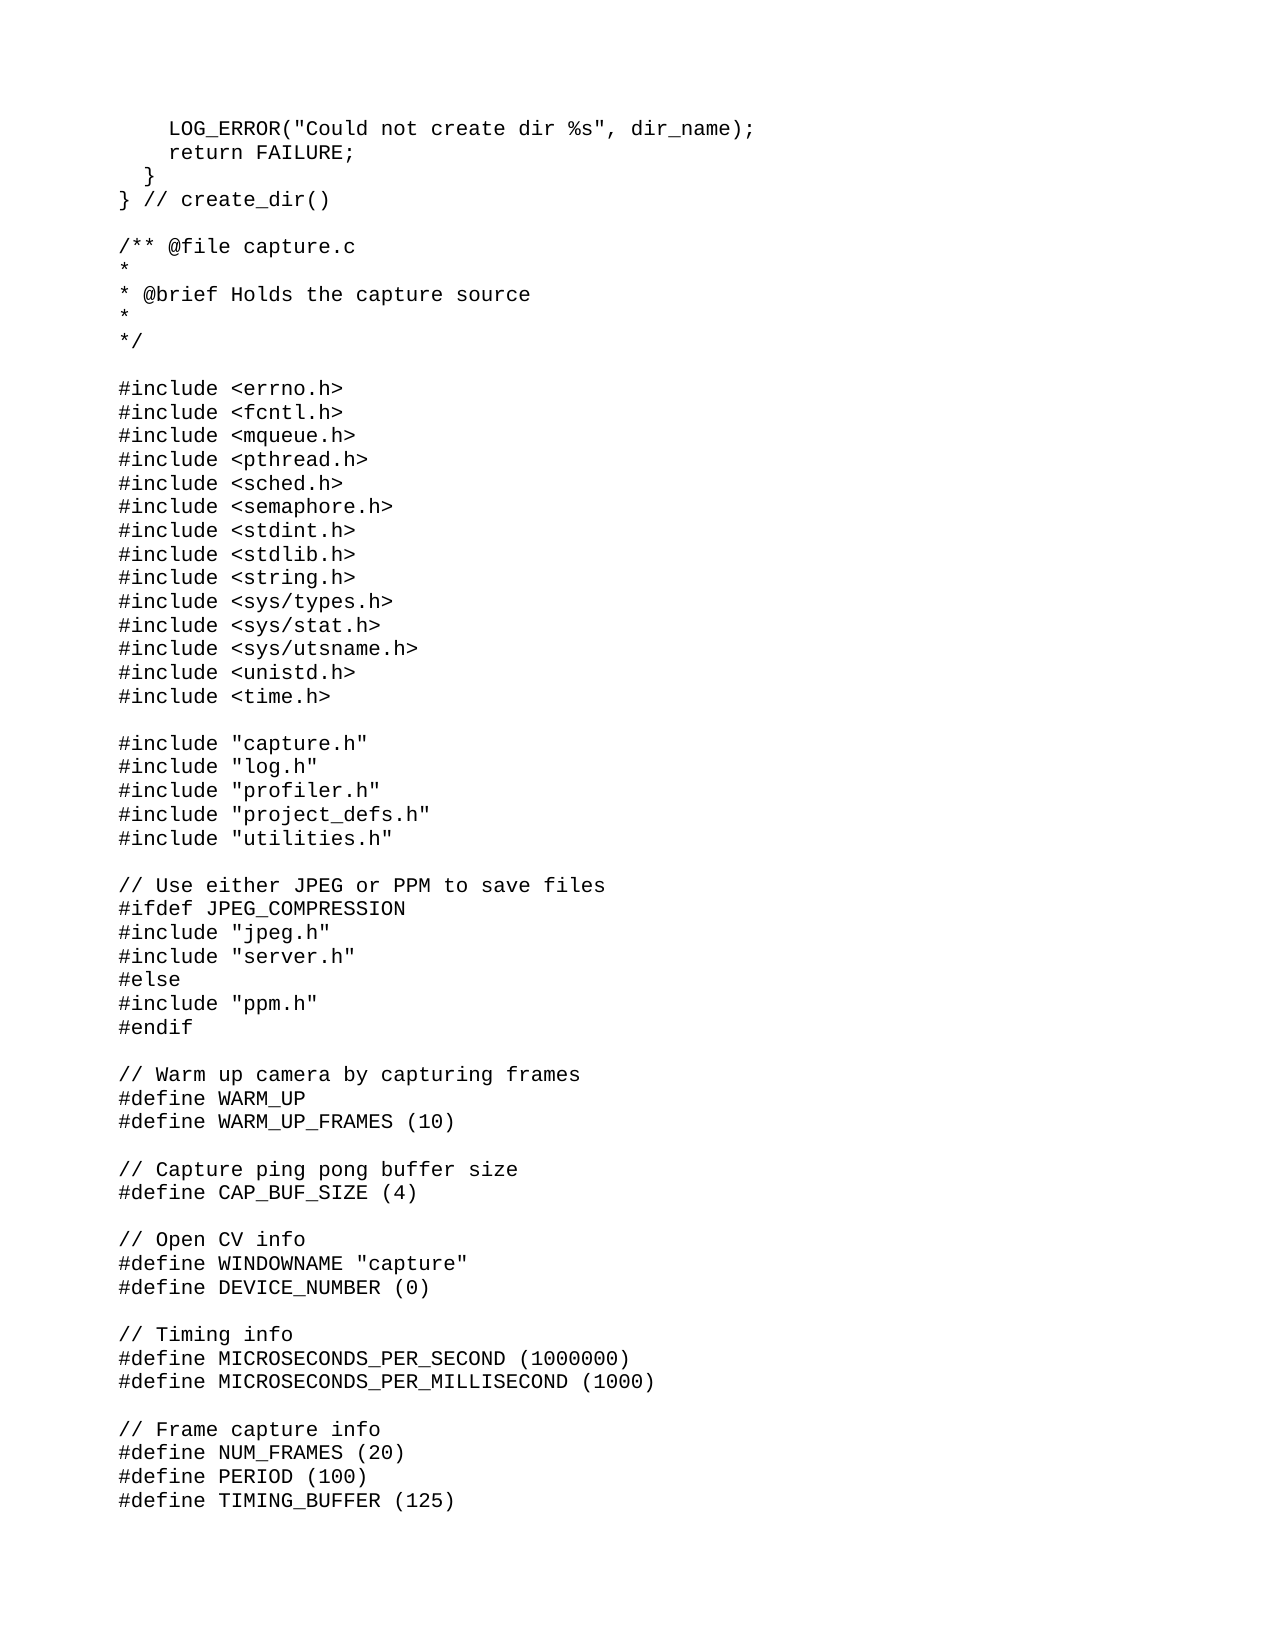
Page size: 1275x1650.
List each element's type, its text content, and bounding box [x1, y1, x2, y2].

text #include <fcntl.h> [118, 402, 1157, 426]
text #include <sched.h> [118, 473, 1157, 496]
text #ifdef JPEG_COMPRESSION [118, 898, 1157, 922]
text #include <unistd.h> [118, 662, 1157, 686]
text #define TIMING_BUFFER (125) [118, 1489, 1157, 1513]
text * [118, 307, 1157, 331]
text #include "utilities.h" [118, 827, 1157, 851]
text #include "ppm.h" [118, 993, 1157, 1017]
text } [118, 165, 1157, 189]
text /** @file capture.c [118, 236, 1157, 260]
text #define WINDOWNAME "capture" [118, 1253, 1157, 1277]
text return FAILURE; [118, 142, 1157, 165]
text #include "server.h" [118, 946, 1157, 969]
text #include "profiler.h" [118, 780, 1157, 804]
text // Use either JPEG or PPM to save files [118, 875, 1157, 898]
text * @brief Holds the capture source [118, 284, 1157, 307]
text #include <sys/stat.h> [118, 615, 1157, 638]
text * [118, 260, 1157, 284]
text #define MICROSECONDS_PER_SECOND (1000000) [118, 1348, 1157, 1371]
text #include "jpeg.h" [118, 922, 1157, 946]
text #define WARM_UP_FRAMES (10) [118, 1111, 1157, 1135]
text #define MICROSECONDS_PER_MILLISECOND (1000) [118, 1371, 1157, 1395]
text // Open CV info [118, 1229, 1157, 1253]
text #include "log.h" [118, 757, 1157, 780]
text // Frame capture info [118, 1419, 1157, 1442]
text // Warm up camera by capturing frames [118, 1064, 1157, 1088]
text #define PERIOD (100) [118, 1466, 1157, 1489]
text #include <mqueue.h> [118, 426, 1157, 449]
text #include "capture.h" [118, 733, 1157, 757]
text #include <sys/types.h> [118, 591, 1157, 615]
text #define CAP_BUF_SIZE (4) [118, 1182, 1157, 1206]
text #include <stdint.h> [118, 520, 1157, 544]
text #endif [118, 1017, 1157, 1040]
text #include <time.h> [118, 686, 1157, 709]
text #include <string.h> [118, 567, 1157, 591]
text } // create_dir() [118, 189, 1157, 213]
text #include <sys/utsname.h> [118, 638, 1157, 662]
text // Timing info [118, 1324, 1157, 1348]
text #include "project_defs.h" [118, 804, 1157, 827]
text */ [118, 331, 1157, 354]
text #include <stdlib.h> [118, 544, 1157, 567]
text // Capture ping pong buffer size [118, 1158, 1157, 1182]
text #define WARM_UP [118, 1088, 1157, 1111]
text #include <pthread.h> [118, 449, 1157, 473]
text #include <semaphore.h> [118, 496, 1157, 520]
text #else [118, 969, 1157, 993]
text #define NUM_FRAMES (20) [118, 1442, 1157, 1466]
text #include <errno.h> [118, 378, 1157, 402]
text LOG_ERROR("Could not create dir %s", dir_name); [118, 118, 1157, 142]
text #define DEVICE_NUMBER (0) [118, 1277, 1157, 1300]
